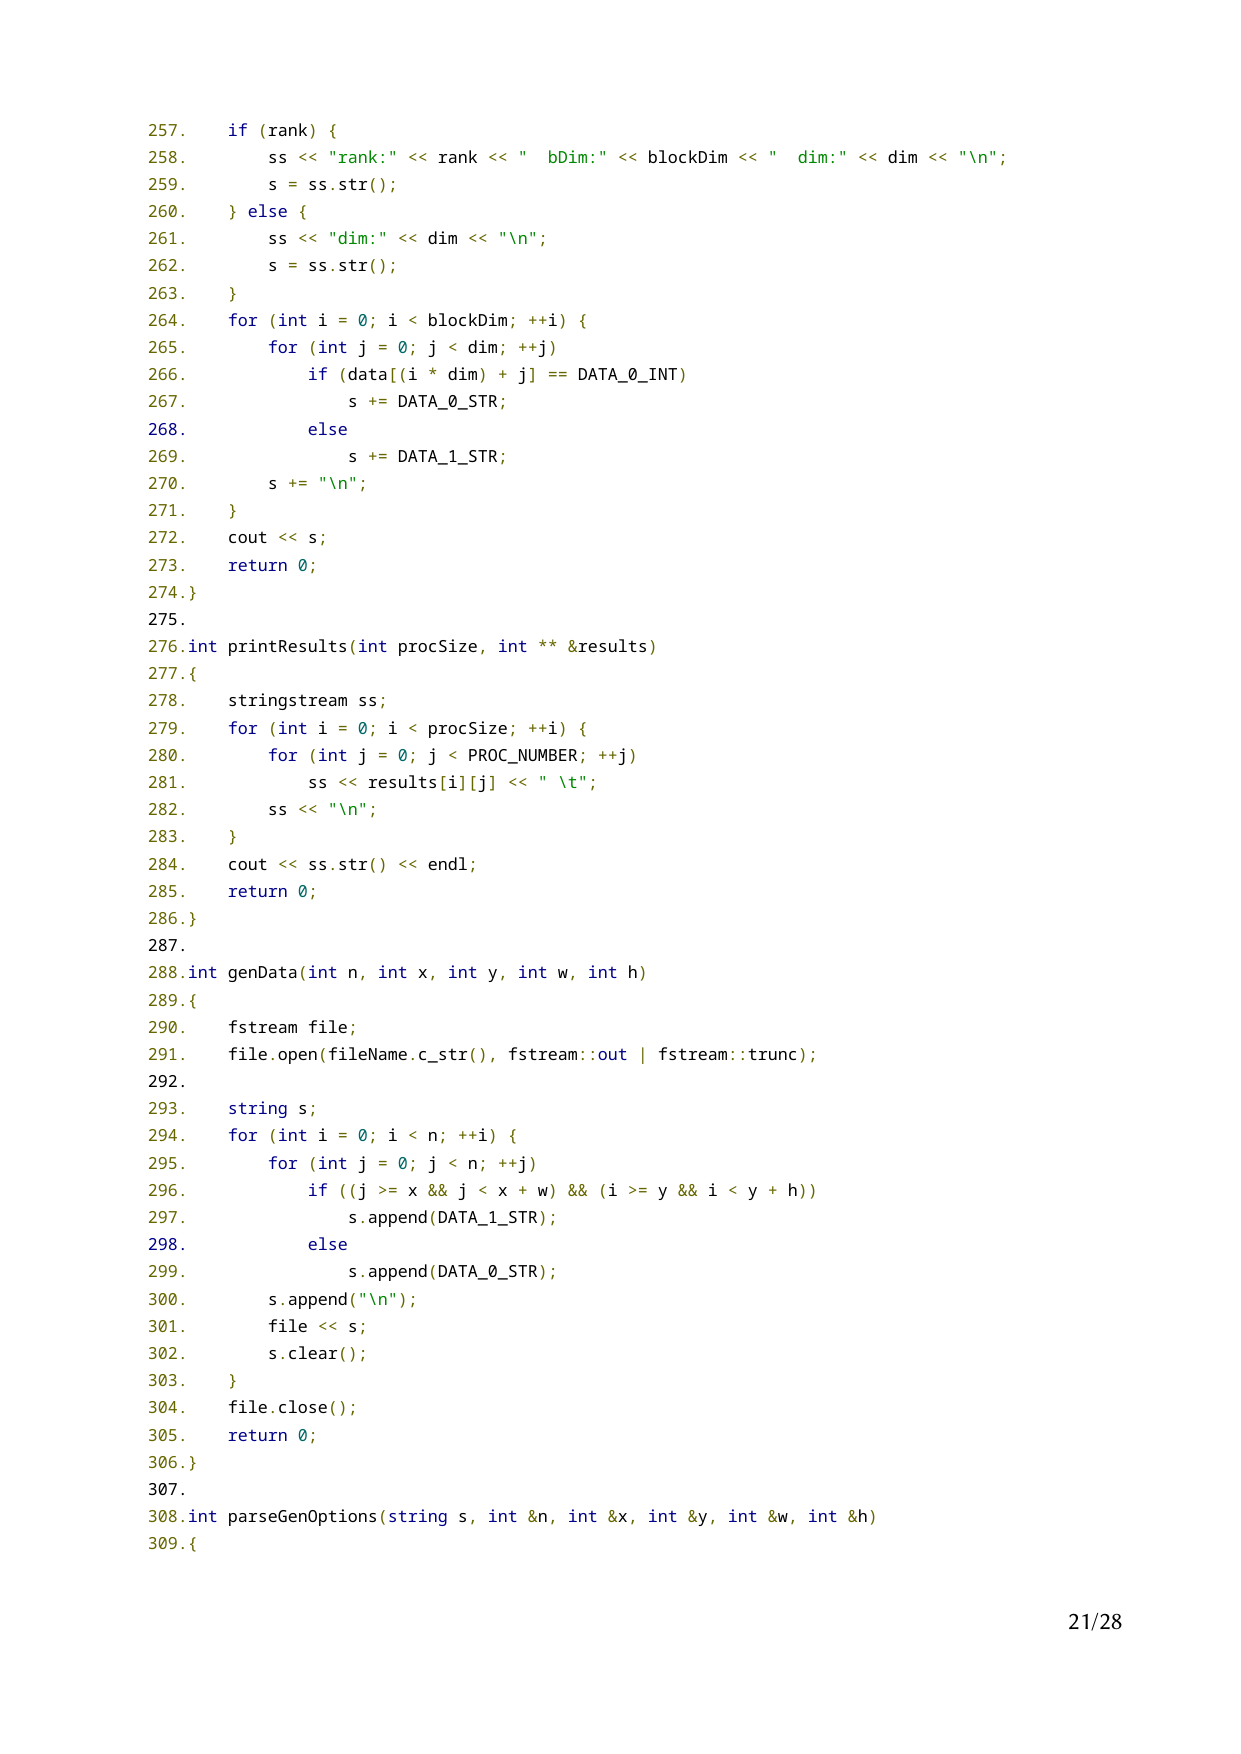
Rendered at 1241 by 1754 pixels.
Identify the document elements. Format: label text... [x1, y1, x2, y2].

list s += DATA_1_STR; [148, 444, 1122, 467]
list s.append(DATA_1_STR); [148, 1206, 1122, 1228]
list return 0; [148, 879, 1122, 902]
list } [148, 1450, 1122, 1473]
list s.clear(); [148, 1342, 1122, 1364]
list string s; [148, 1097, 1122, 1119]
list fstream file; [148, 1015, 1122, 1038]
list file.close(); [148, 1396, 1122, 1419]
list s.append("\n"); [148, 1287, 1122, 1310]
list ss << results[i][j] << " \t"; [148, 771, 1122, 793]
list file.open(fileName.c_str(), fstream::out | fstream::trunc); [148, 1042, 1122, 1065]
list { [148, 988, 1122, 1011]
list ss << "\n"; [148, 798, 1122, 821]
list ss << "rank:" << rank << " bDim:" << blockDim << " dim:" << dim << "\n"; [148, 145, 1122, 168]
list for (int j = 0; j < n; ++j) [148, 1151, 1122, 1174]
list int printResults(int procSize, int ** &results) [148, 635, 1122, 657]
list int genData(int n, int x, int y, int w, int h) [148, 961, 1122, 984]
list return 0; [148, 553, 1122, 576]
list return 0; [148, 1423, 1122, 1446]
list } [148, 825, 1122, 848]
list if ((j >= x && j < x + w) && (i >= y && i < y + h)) [148, 1178, 1122, 1201]
list } [148, 907, 1122, 929]
list } else { [148, 200, 1122, 222]
list file << s; [148, 1314, 1122, 1337]
list { [148, 662, 1122, 684]
list for (int i = 0; i < n; ++i) { [148, 1124, 1122, 1147]
list if (data[(i * dim) + j] == DATA_0_INT) [148, 363, 1122, 386]
list cout << s; [148, 526, 1122, 549]
list } [148, 1369, 1122, 1391]
list s = ss.str(); [148, 172, 1122, 195]
list else [148, 1233, 1122, 1256]
list } [148, 580, 1122, 603]
list } [148, 281, 1122, 304]
list s = ss.str(); [148, 254, 1122, 277]
list if (rank) { [148, 118, 1122, 141]
list s += DATA_0_STR; [148, 390, 1122, 413]
list stringstream ss; [148, 689, 1122, 712]
list int parseGenOptions(string s, int &n, int &x, int &y, int &w, int &h) [148, 1505, 1122, 1527]
list for (int i = 0; i < blockDim; ++i) { [148, 308, 1122, 331]
list cout << ss.str() << endl; [148, 852, 1122, 875]
list s += "\n"; [148, 472, 1122, 494]
list for (int i = 0; i < procSize; ++i) { [148, 716, 1122, 739]
list ss << "dim:" << dim << "\n"; [148, 227, 1122, 249]
list for (int j = 0; j < PROC_NUMBER; ++j) [148, 743, 1122, 766]
list } [148, 499, 1122, 521]
list { [148, 1532, 1122, 1554]
list s.append(DATA_0_STR); [148, 1260, 1122, 1283]
list for (int j = 0; j < dim; ++j) [148, 336, 1122, 358]
list else [148, 417, 1122, 440]
